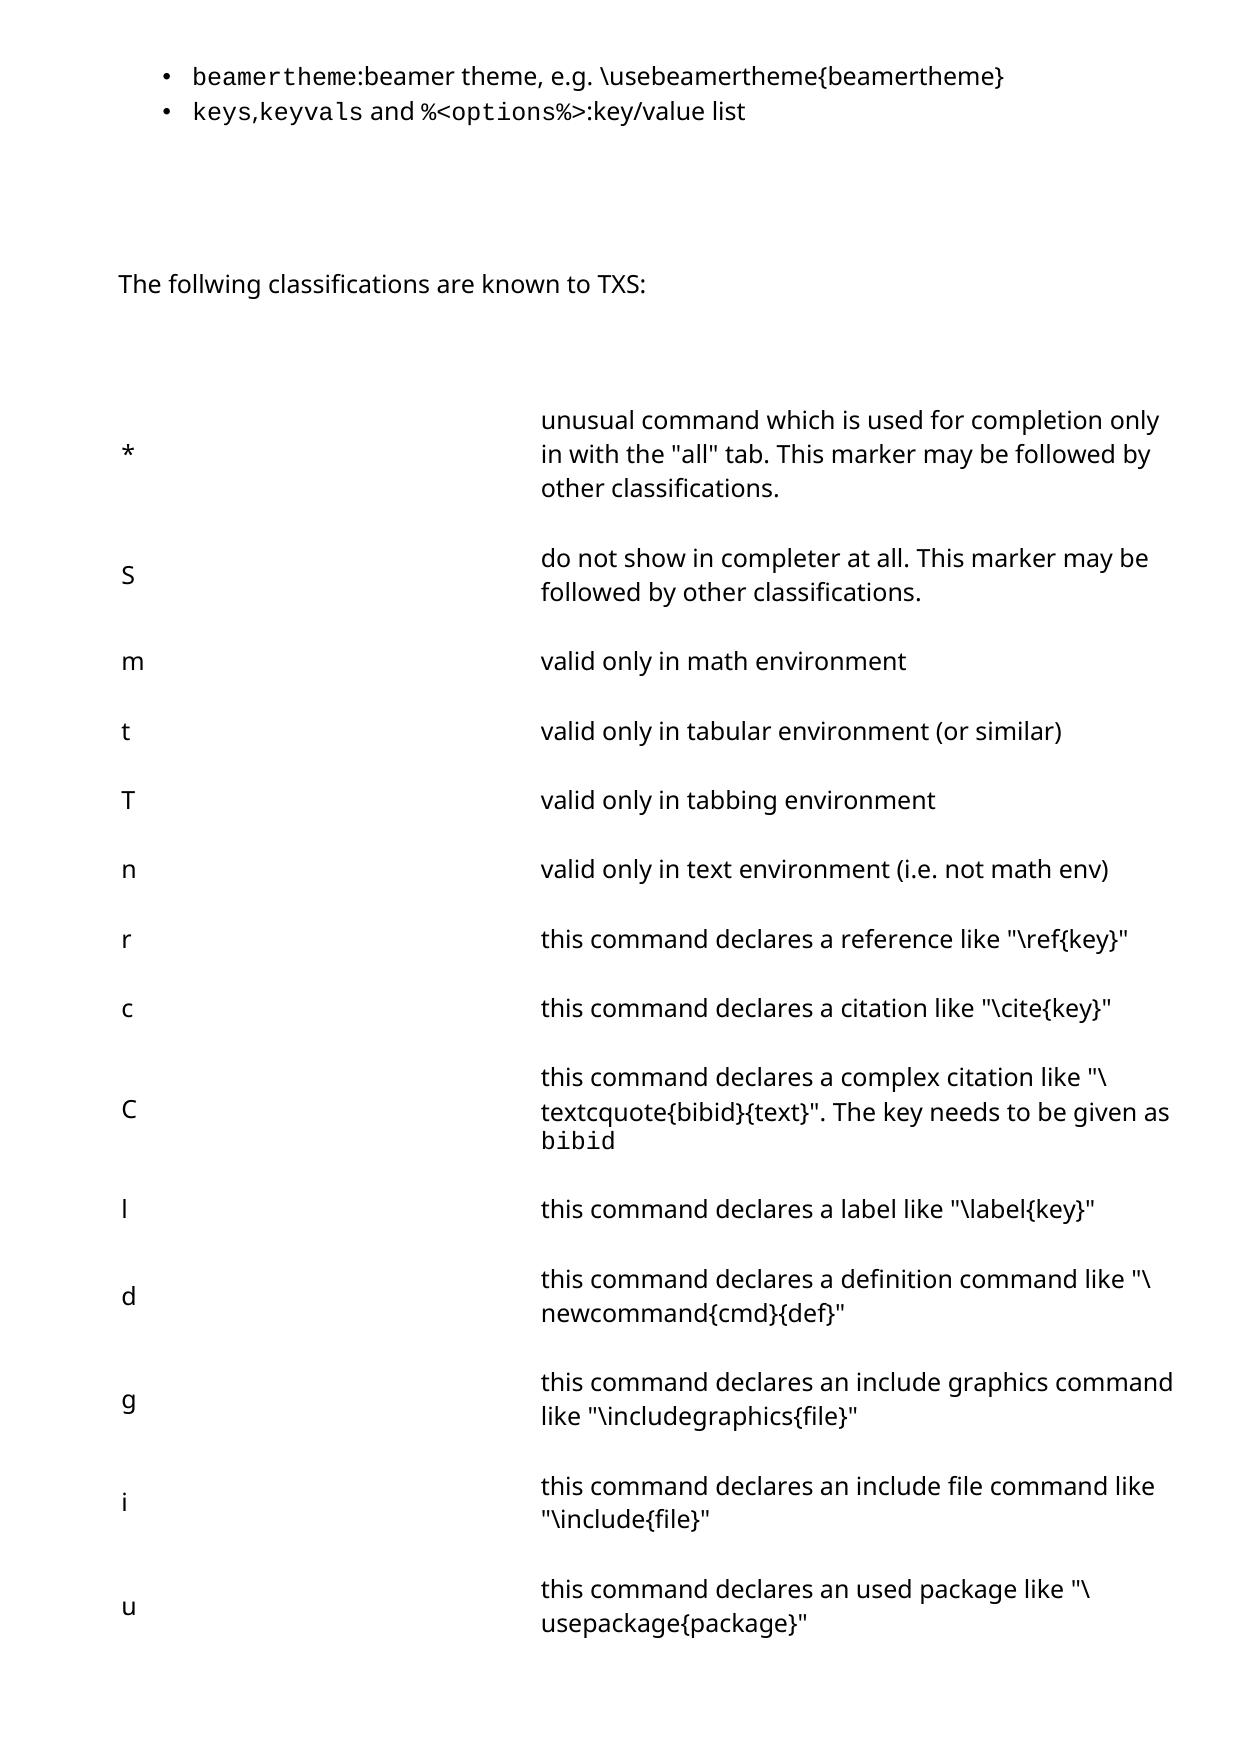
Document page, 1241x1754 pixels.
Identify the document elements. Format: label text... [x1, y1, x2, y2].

table_cell valid only in text environment (i.e. not math env) [538, 849, 1181, 918]
table_cell t [118, 710, 538, 780]
table_header Classifier [118, 331, 538, 400]
table_cell this command declares an include file command like "\include{file}" [538, 1465, 1181, 1569]
table_cell T [118, 780, 538, 849]
table_cell n [118, 849, 538, 918]
table_cell * [118, 400, 538, 537]
table_cell C [118, 1057, 538, 1189]
table_cell this command declares a citation like "\cite{key}" [538, 988, 1181, 1057]
subtitle 4.13.3 Classification format [165, 204, 1134, 244]
table_cell u [118, 1569, 538, 1672]
list keys,keyvals and %<options%>:key/value list [162, 93, 1181, 128]
table_cell this command declares a reference like "\ref{key}" [538, 919, 1181, 988]
text The follwing classifications are known to TXS: [118, 267, 1181, 301]
table_cell valid only in math environment [538, 641, 1181, 710]
table_cell do not show in completer at all. This marker may be followed by other classifications. [538, 538, 1181, 641]
table_cell this command declares a label like "\label{key}" [538, 1189, 1181, 1258]
table_cell this command declares an used package like "\usepackage{package}" [538, 1569, 1181, 1672]
table_cell d [118, 1258, 538, 1362]
table_cell valid only in tabular environment (or similar) [538, 710, 1181, 780]
table_cell unusual command which is used for completion only in with the "all" tab. This marker may be followed by other classifications. [538, 400, 1181, 537]
table_cell c [118, 988, 538, 1057]
table_cell i [118, 1465, 538, 1569]
table_cell l [118, 1189, 538, 1258]
table_cell this command declares an include graphics command like "\includegraphics{file}" [538, 1362, 1181, 1465]
table_cell valid only in tabbing environment [538, 780, 1181, 849]
list beamertheme:beamer theme, e.g. \usebeamertheme{beamertheme} [162, 59, 1181, 93]
table_cell this command declares a complex citation like "\textcquote{bibid}{text}". The key needs to be given as bibid [538, 1057, 1181, 1189]
table_cell S [118, 538, 538, 641]
table_header Meaning [538, 331, 1181, 400]
table_cell r [118, 919, 538, 988]
table_cell g [118, 1362, 538, 1465]
table_cell this command declares a definition command like "\newcommand{cmd}{def}" [538, 1258, 1181, 1362]
table_cell m [118, 641, 538, 710]
